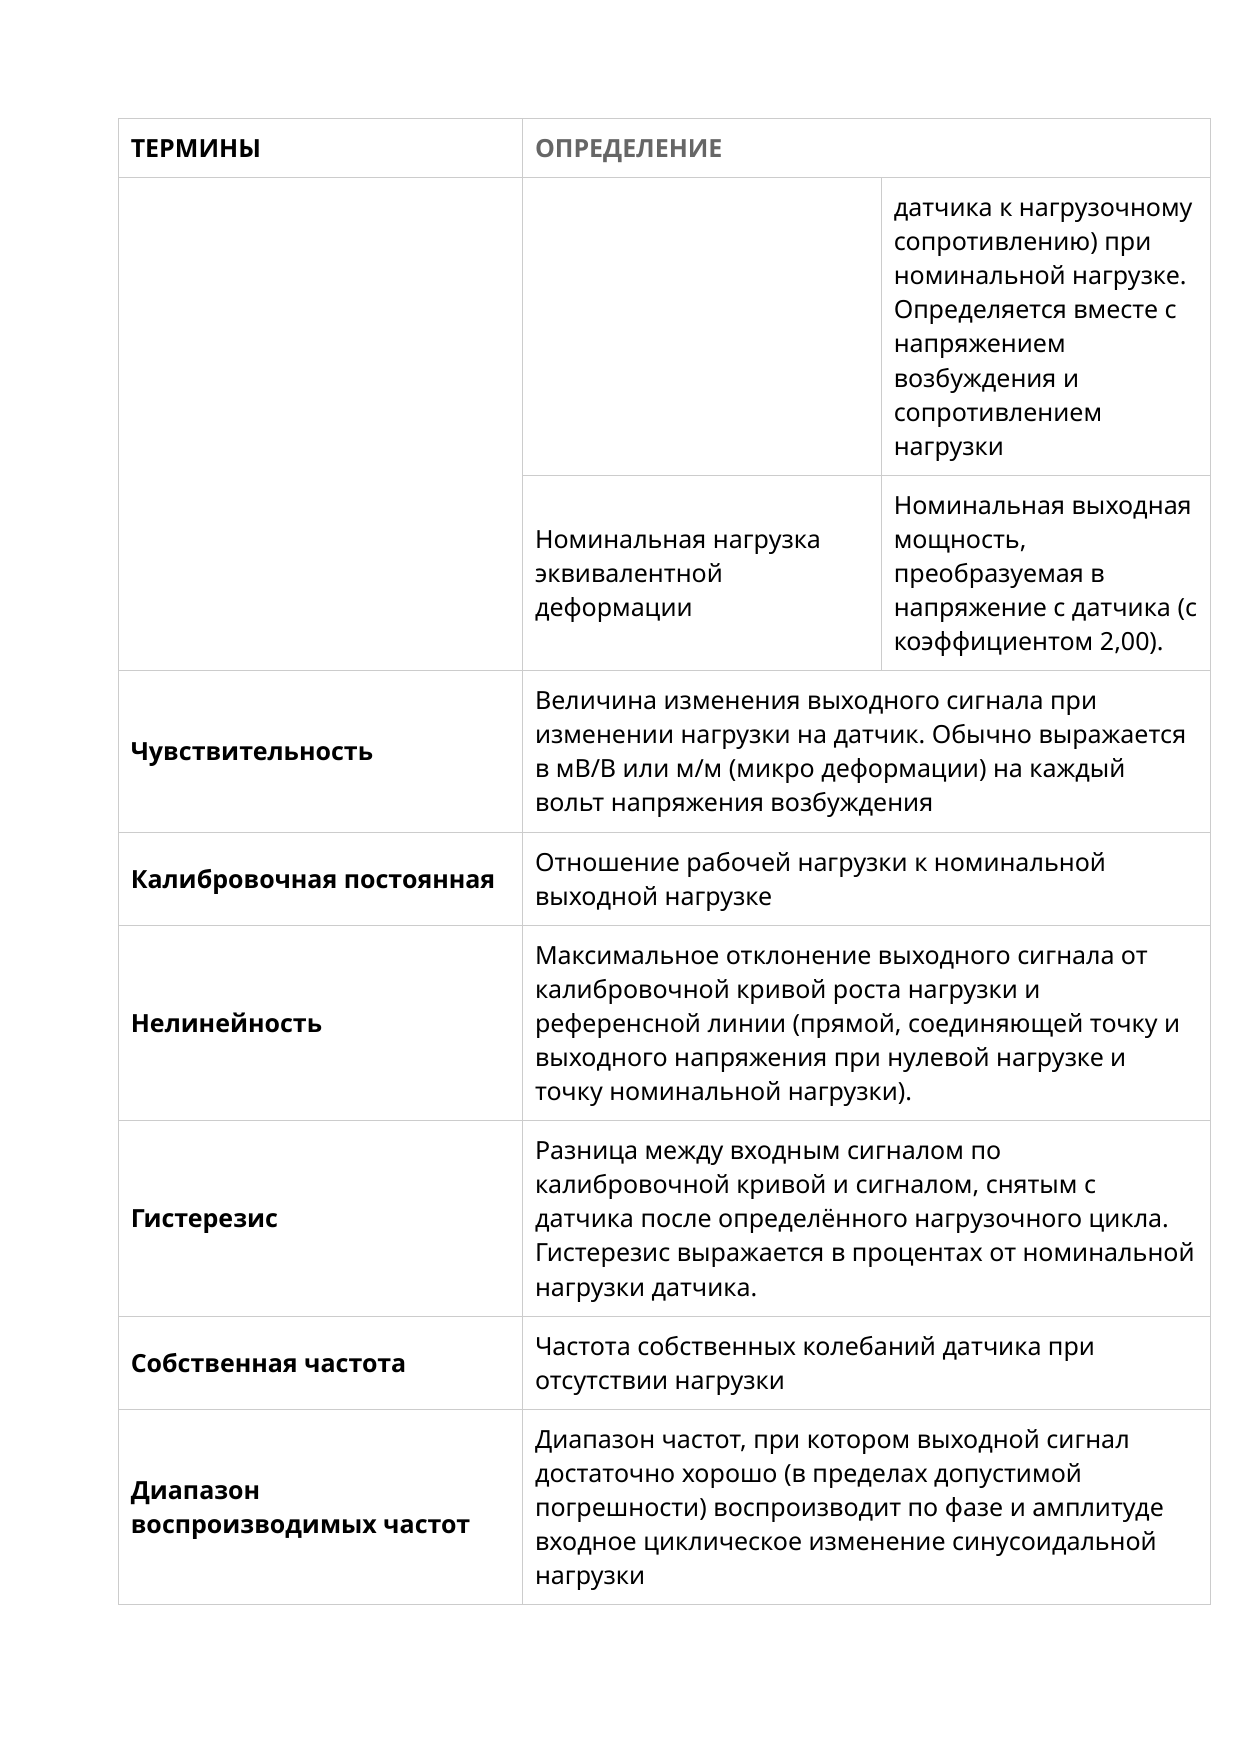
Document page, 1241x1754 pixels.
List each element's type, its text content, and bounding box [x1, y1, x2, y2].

table_cell Номинальная выходная мощность, преобразуемая в напряжение с датчика (с коэффициентом 2,00). [882, 476, 1210, 670]
table_cell Диапазон воспроизводимых частот [119, 1410, 522, 1604]
table_cell Чувствительность [119, 671, 522, 832]
table_cell Отношение рабочей нагрузки к номинальной выходной нагрузке [523, 833, 1210, 925]
table_cell Частота собственных колебаний датчика при отсутствии нагрузки [523, 1317, 1210, 1409]
table_header ОПРЕДЕЛЕНИЕ [523, 119, 1210, 177]
table_cell Гистерезис [119, 1121, 522, 1316]
table_cell Величина изменения выходного сигнала при изменении нагрузки на датчик. Обычно выражается в мВ/В или м/м (микро деформации) на каждый вольт напряжения возбуждения [523, 671, 1210, 832]
table_cell Калибровочная постоянная [119, 833, 522, 925]
table_cell Нелинейность [119, 926, 522, 1120]
table_header ТЕРМИНЫ [119, 119, 522, 177]
table_cell Максимальное отклонение выходного сигнала от калибровочной кривой роста нагрузки и референсной линии (прямой, соединяющей точку и выходного напряжения при нулевой нагрузке и точку номинальной нагрузки). [523, 926, 1210, 1120]
table_cell датчика к нагрузочному сопротивлению) при номинальной нагрузке. Определяется вместе с напряжением возбуждения и сопротивлением нагрузки [882, 178, 1210, 475]
table_cell Разница между входным сигналом по калибровочной кривой и сигналом, снятым с датчика после определённого нагрузочного цикла. Гистерезис выражается в процентах от номинальной нагрузки датчика. [523, 1121, 1210, 1316]
table_cell Номинальная нагрузка эквивалентной деформации [523, 476, 881, 670]
table_cell Собственная частота [119, 1317, 522, 1409]
table_cell Диапазон частот, при котором выходной сигнал достаточно хорошо (в пределах допустимой погрешности) воспроизводит по фазе и амплитуде входное циклическое изменение синусоидальной нагрузки [523, 1410, 1210, 1604]
table_cell [119, 178, 522, 670]
table_cell [523, 178, 881, 475]
